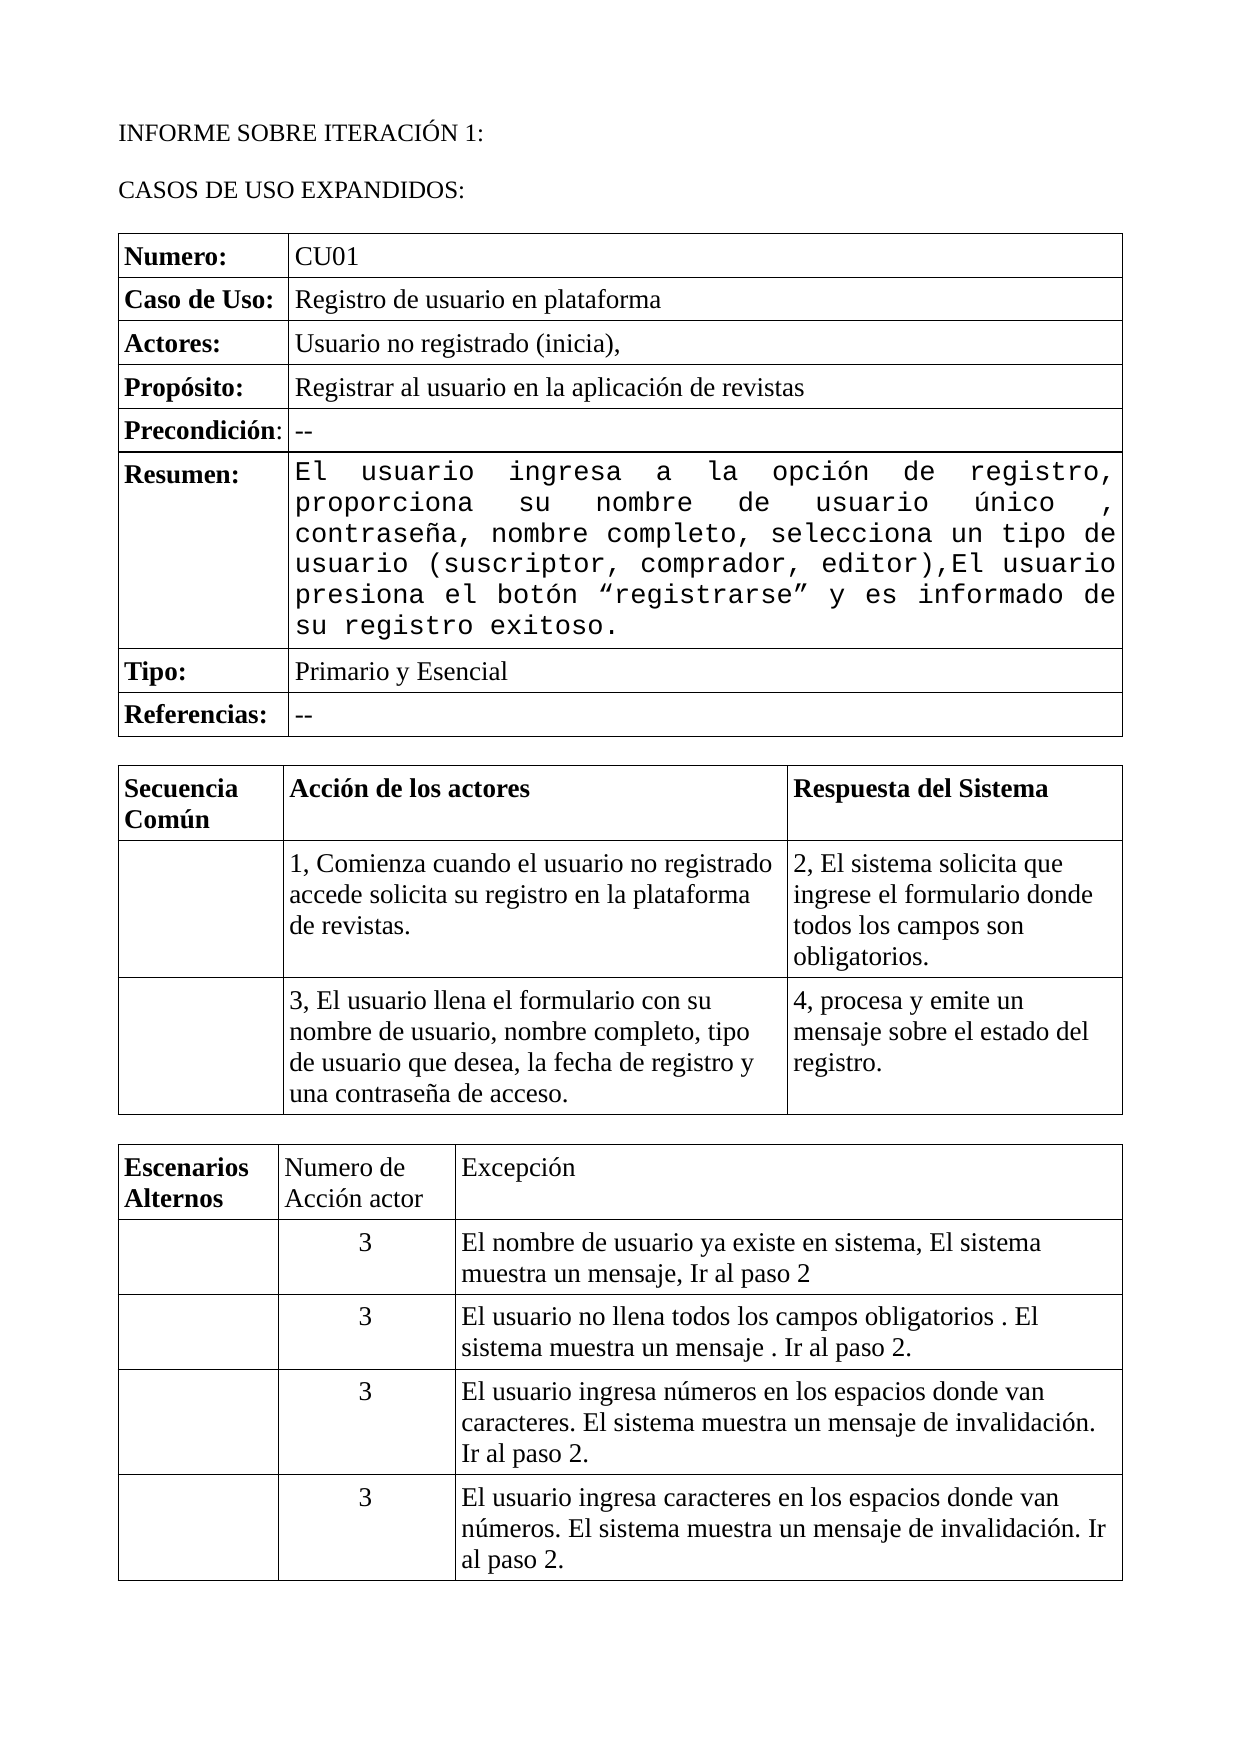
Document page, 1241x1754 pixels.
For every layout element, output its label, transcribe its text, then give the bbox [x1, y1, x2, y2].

table_cell [119, 1220, 278, 1294]
table_cell -- [289, 409, 1122, 451]
table_cell Actores: [119, 321, 288, 364]
table_header Secuencia Común [119, 766, 283, 840]
table_cell Tipo: [119, 649, 288, 692]
table_header Escenarios Alternos [119, 1145, 278, 1219]
table_cell 2, El sistema solicita que ingrese el formulario donde todos los campos son obligatorios. [788, 841, 1122, 977]
table_cell El nombre de usuario ya existe en sistema, El sistema muestra un mensaje, Ir al paso 2 [456, 1220, 1122, 1294]
table_cell Registrar al usuario en la aplicación de revistas [289, 365, 1122, 408]
table_cell Primario y Esencial [289, 649, 1122, 692]
table_header Acción de los actores [284, 766, 787, 840]
table_cell El usuario ingresa a la opción de registro, proporciona su nombre de usuario único , contraseña, nombre completo, selecciona un tipo de usuario (suscriptor, comprador, editor),El usuario presiona el botón “registrarse” y es informado de su registro exitoso. [289, 453, 1122, 648]
text CASOS DE USO EXPANDIDOS: [118, 176, 1122, 204]
table_cell [119, 1475, 278, 1580]
table_cell 3 [279, 1475, 455, 1580]
table_cell [119, 978, 283, 1114]
table_header Numero: [119, 234, 288, 277]
table_cell Referencias: [119, 693, 288, 736]
table_cell 3 [279, 1220, 455, 1294]
table_cell Propósito: [119, 365, 288, 408]
table_cell -- [289, 693, 1122, 736]
table_header CU01 [289, 234, 1122, 277]
table_header Excepción [456, 1145, 1122, 1219]
table_cell Usuario no registrado (inicia), [289, 321, 1122, 364]
table_cell El usuario ingresa números en los espacios donde van caracteres. El sistema muestra un mensaje de invalidación. Ir al paso 2. [456, 1370, 1122, 1474]
table_cell 3 [279, 1370, 455, 1474]
table_cell Precondición: [119, 409, 288, 451]
text INFORME SOBRE ITERACIÓN 1: [118, 118, 1122, 147]
table_cell [119, 1370, 278, 1474]
table_cell El usuario ingresa caracteres en los espacios donde van números. El sistema muestra un mensaje de invalidación. Ir al paso 2. [456, 1475, 1122, 1580]
table_cell [119, 1295, 278, 1368]
table_cell 4, procesa y emite un mensaje sobre el estado del registro. [788, 978, 1122, 1114]
table_header Respuesta del Sistema [788, 766, 1122, 840]
table_cell Caso de Uso: [119, 278, 288, 320]
table_header Numero de Acción actor [279, 1145, 455, 1219]
table_cell 3 [279, 1295, 455, 1368]
table_cell 3, El usuario llena el formulario con su nombre de usuario, nombre completo, tipo de usuario que desea, la fecha de registro y una contraseña de acceso. [284, 978, 787, 1114]
table_cell [119, 841, 283, 977]
table_cell El usuario no llena todos los campos obligatorios . El sistema muestra un mensaje . Ir al paso 2. [456, 1295, 1122, 1368]
table_cell 1, Comienza cuando el usuario no registrado accede solicita su registro en la plataforma de revistas. [284, 841, 787, 977]
table_cell Resumen: [119, 453, 288, 648]
table_cell Registro de usuario en plataforma [289, 278, 1122, 320]
